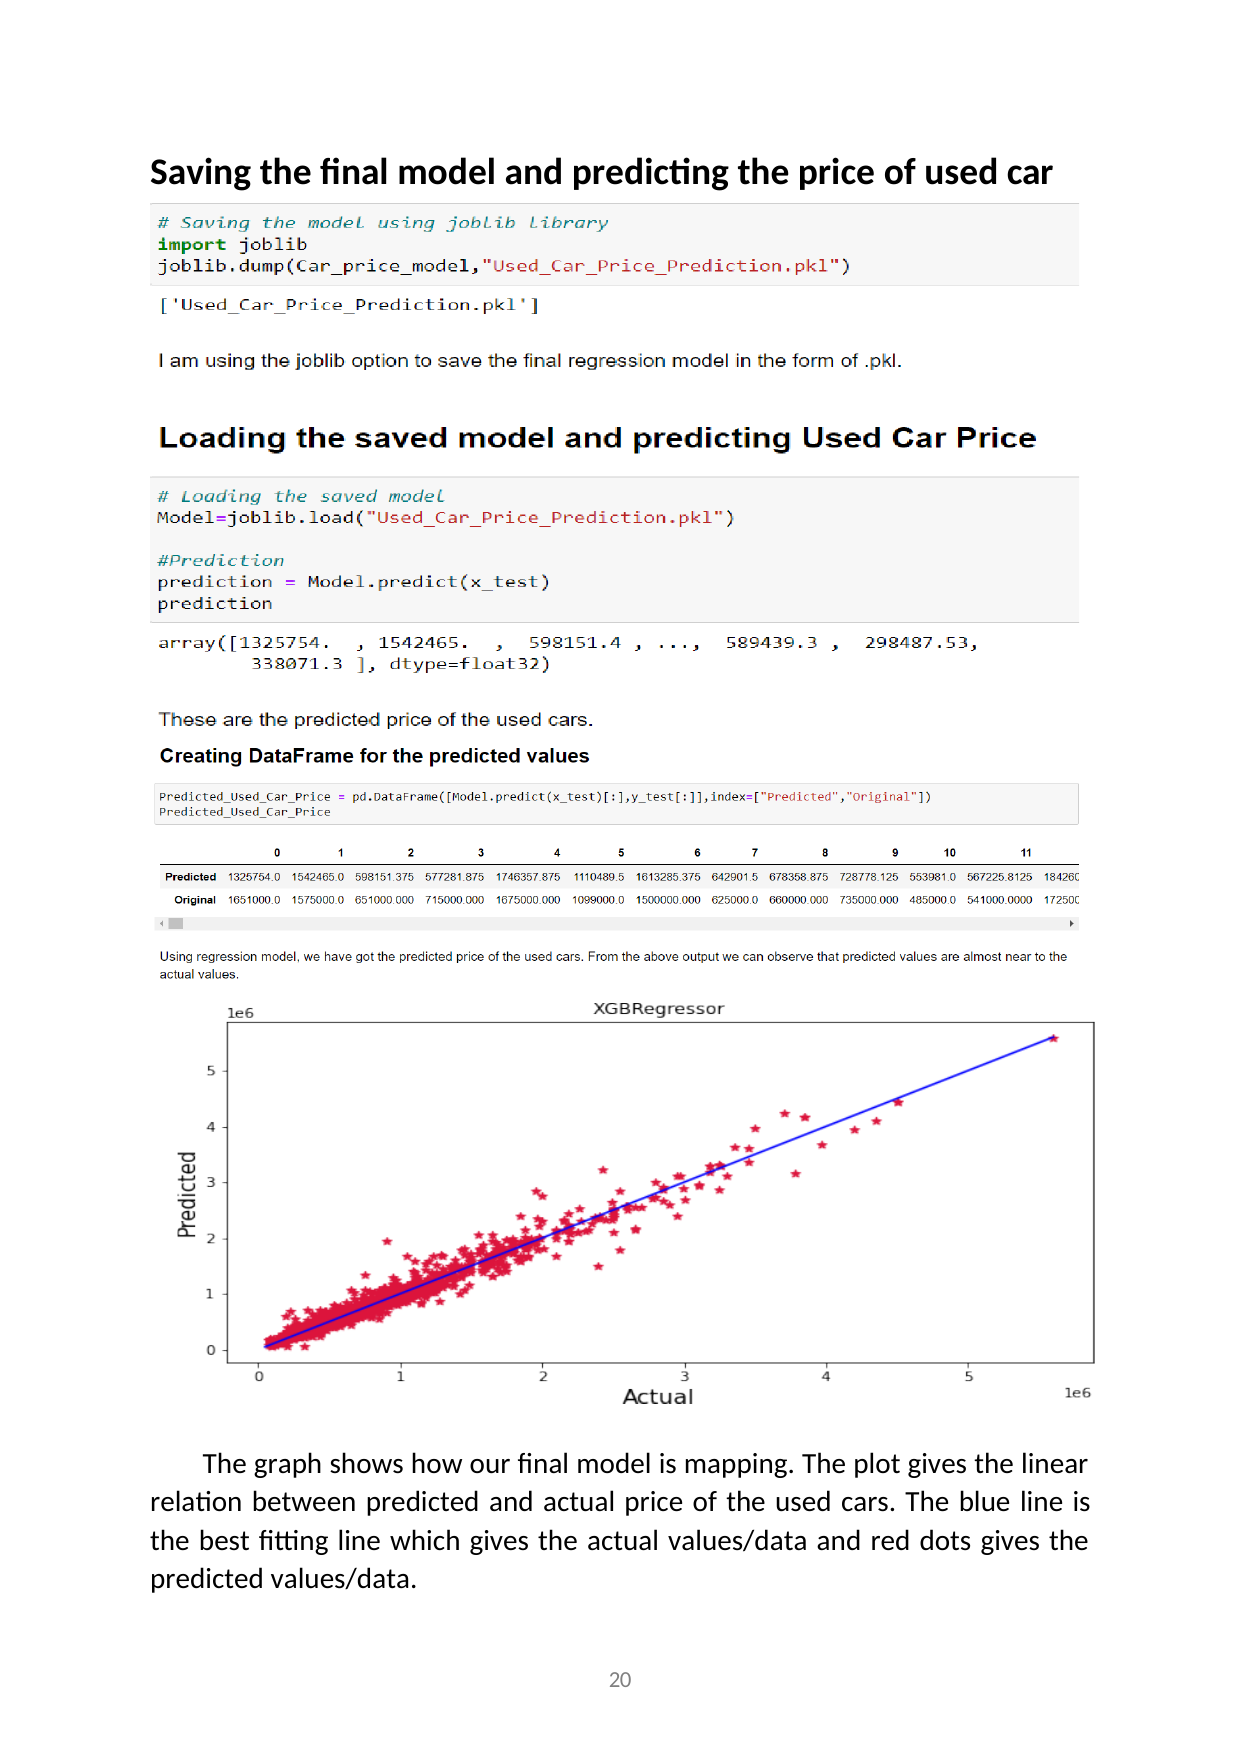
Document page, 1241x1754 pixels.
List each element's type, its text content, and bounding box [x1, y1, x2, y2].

text 20 [272, 1666, 968, 1694]
text The graph shows how our final model is mapping. The plot gives the linear relation between predicted and actual price of the used cars. The blue line is the best fitting line which gives the actual values/data and red dots gives the predicted values/data. [150, 1445, 1090, 1596]
subtitle Saving the final model and predicting the price of used car [150, 148, 1165, 194]
picture [150, 203, 1080, 984]
picture [177, 1003, 1095, 1404]
